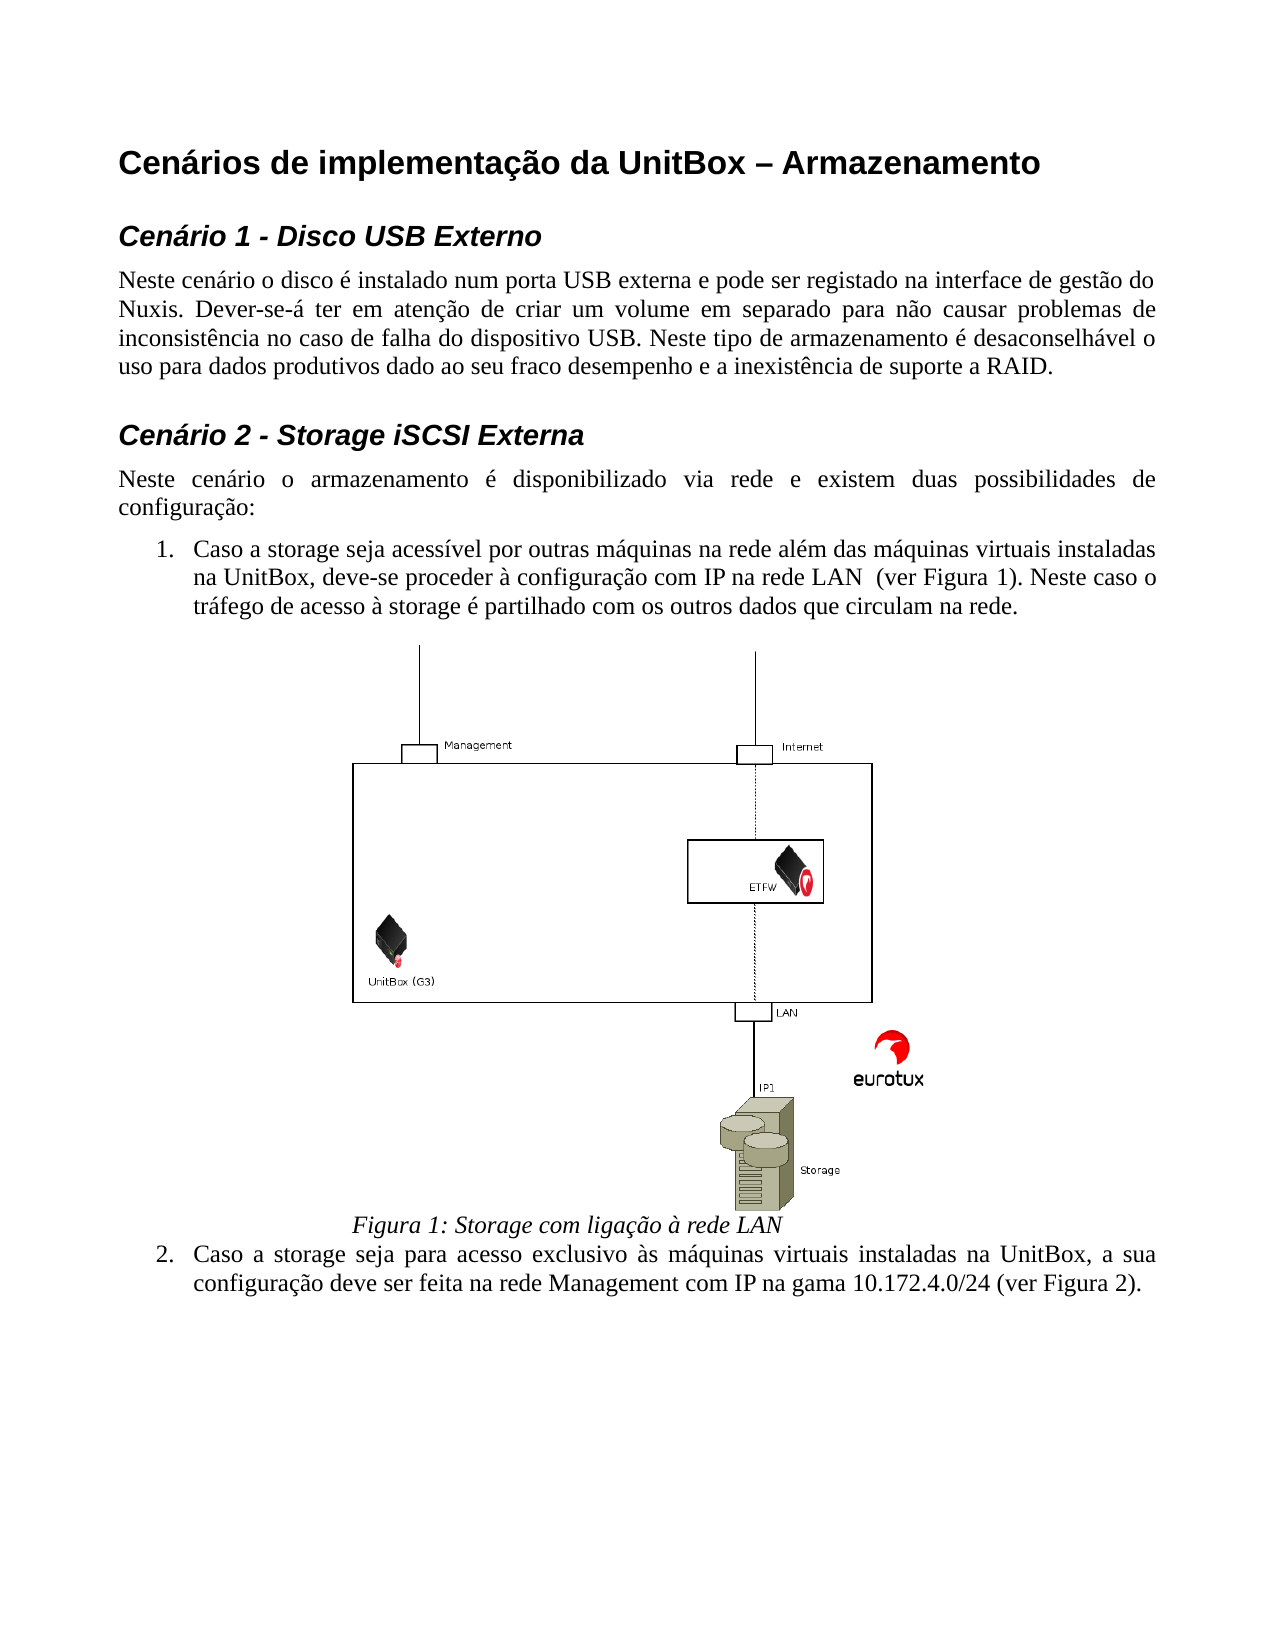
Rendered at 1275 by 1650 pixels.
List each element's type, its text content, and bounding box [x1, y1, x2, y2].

list Figura 1: Storage com ligação à rede LAN [352, 1211, 923, 1239]
subtitle Cenário 1 - Disco USB Externo [118, 219, 1157, 253]
subtitle Cenário 2 - Storage iSCSI Externa [118, 418, 1157, 451]
text Neste cenário o armazenamento é disponibilizado via rede e existem duas possibilidades de configuração: [118, 464, 1157, 521]
subtitle Cenários de implementação da UnitBox – Armazenamento [118, 143, 1157, 182]
text Neste cenário o disco é instalado num porta USB externa e pode ser registado na interface de gestão do Nuxis. Dever-se-á ter em atenção de criar um volume em separado para não causar problemas de inconsistência no caso de falha do dispositivo USB. Neste tipo de armazenamento é desaconselhável o uso para dados produtivos dado ao seu fraco desempenho e a inexistência de suporte a RAID. [118, 265, 1157, 380]
list Caso a storage seja acessível por outras máquinas na rede além das máquinas virtuais instaladas na UnitBox, deve-se proceder à configuração com IP na rede LAN (ver Figura 1). Neste caso o tráfego de acesso à storage é partilhado com os outros dados que circulam na rede. [156, 534, 1157, 620]
list Caso a storage seja para acesso exclusivo às máquinas virtuais instaladas na UnitBox, a sua configuração deve ser feita na rede Management com IP na gama 10.172.4.0/24 (ver Figura 2). [156, 632, 1157, 1297]
picture [352, 645, 924, 1211]
